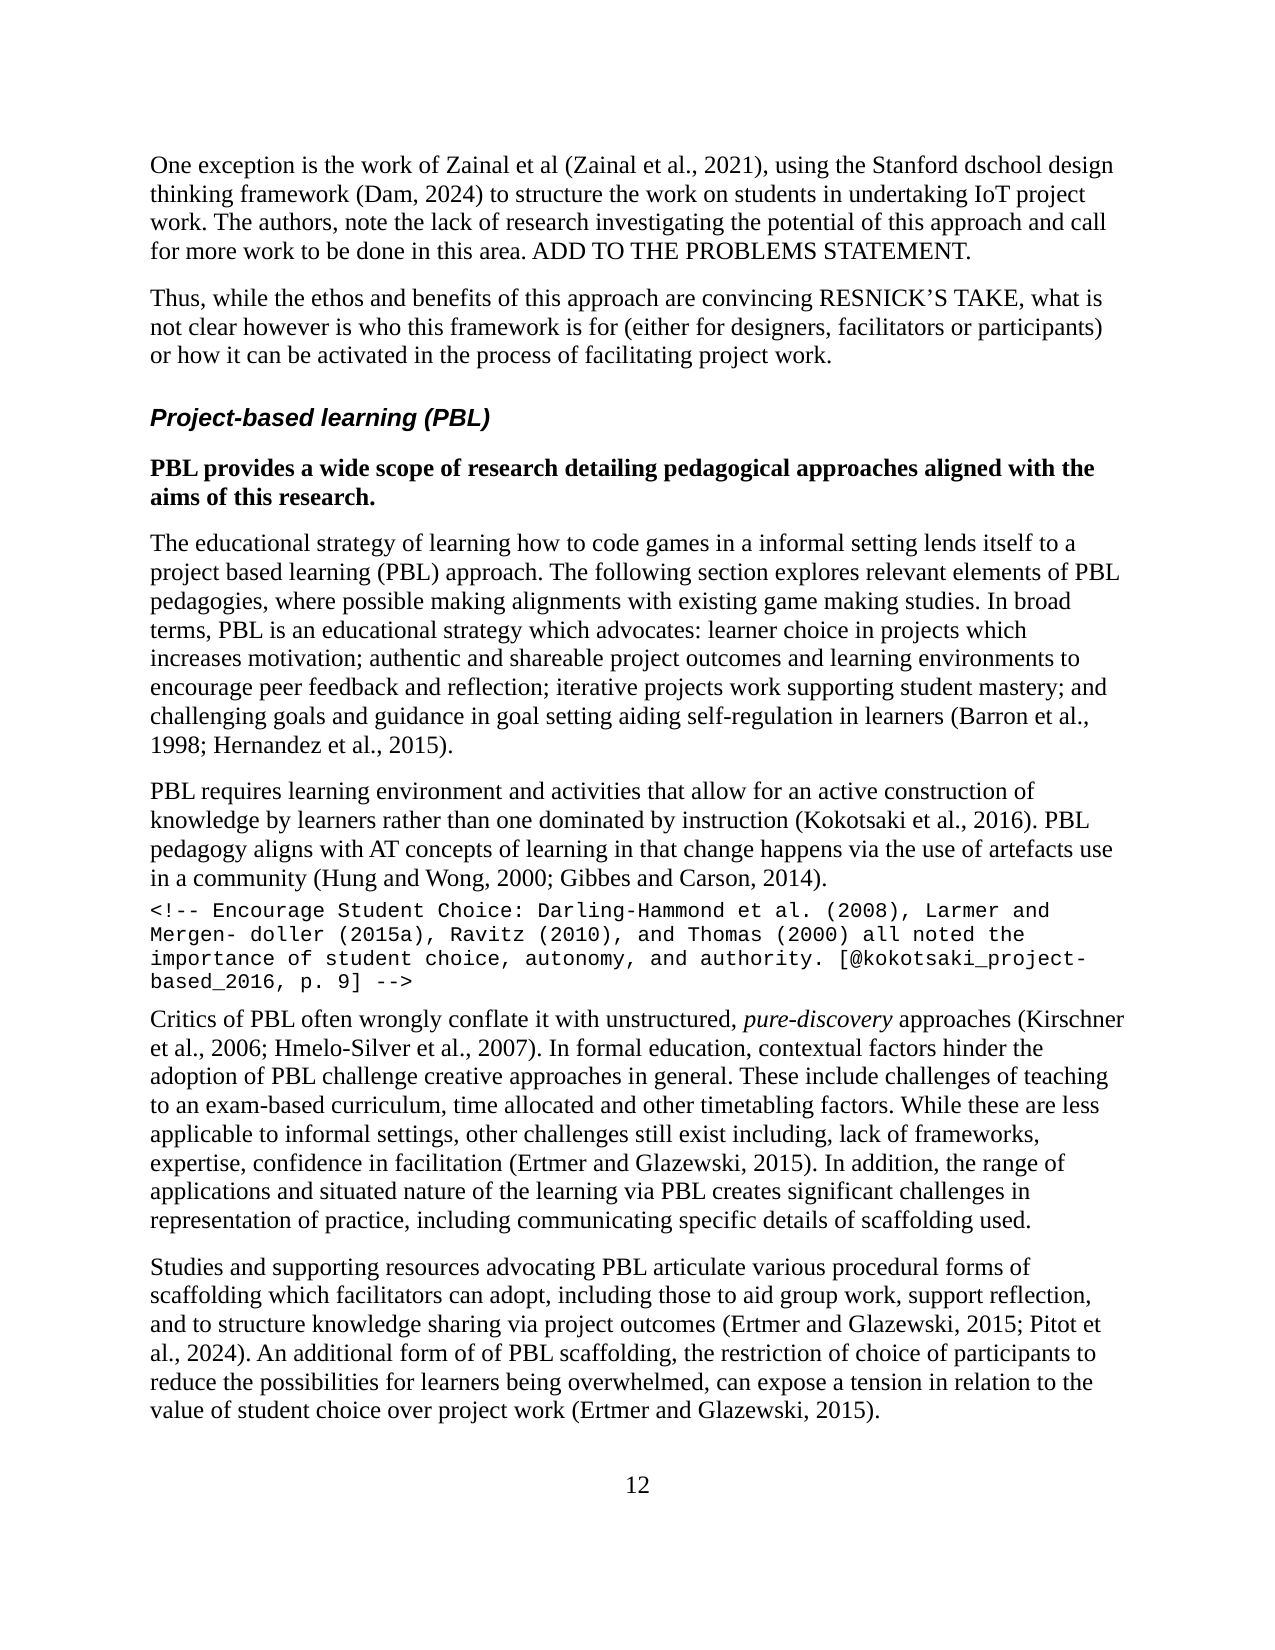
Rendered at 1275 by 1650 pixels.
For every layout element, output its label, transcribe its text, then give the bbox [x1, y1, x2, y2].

text Thus, while the ethos and benefits of this approach are convincing RESNICK’S TAKE, what is not clear however is who this framework is for (either for designers, facilitators or participants) or how it can be activated in the process of facilitating project work. [150, 283, 1125, 369]
text PBL provides a wide scope of research detailing pedagogical approaches aligned with the aims of this research. [150, 453, 1125, 511]
subtitle Project-based learning (PBL) [150, 403, 1125, 432]
text PBL requires learning environment and activities that allow for an active construction of knowledge by learners rather than one dominated by instruction (Kokotsaki et al., 2016). PBL pedagogy aligns with AT concepts of learning in that change happens via the use of artefacts use in a community (Hung and Wong, 2000; Gibbes and Carson, 2014). [150, 776, 1125, 891]
text <!-- Encourage Student Choice: Darling-Hammond et al. (2008), Larmer and Mergen- doller (2015a), Ravitz (2010), and Thomas (2000) all noted the importance of student choice, autonomy, and authority. [@kokotsaki_project-based_2016, p. 9] --> [150, 900, 1125, 995]
text Studies and supporting resources advocating PBL articulate various procedural forms of scaffolding which facilitators can adopt, including those to aid group work, support reflection, and to structure knowledge sharing via project outcomes (Ertmer and Glazewski, 2015; Pitot et al., 2024). An additional form of of PBL scaffolding, the restriction of choice of participants to reduce the possibilities for learners being overwhelmed, can expose a tension in relation to the value of student choice over project work (Ertmer and Glazewski, 2015). [150, 1252, 1125, 1424]
text One exception is the work of Zainal et al (Zainal et al., 2021), using the Stanford dschool design thinking framework (Dam, 2024) to structure the work on students in undertaking IoT project work. The authors, note the lack of research investigating the potential of this approach and call for more work to be done in this area. ADD TO THE PROBLEMS STATEMENT. [150, 150, 1125, 265]
text Critics of PBL often wrongly conflate it with unstructured, pure-discovery approaches (Kirschner et al., 2006; Hmelo-Silver et al., 2007). In formal education, contextual factors hinder the adoption of PBL challenge creative approaches in general. These include challenges of teaching to an exam-based curriculum, time allocated and other timetabling factors. While these are less applicable to informal settings, other challenges still exist including, lack of frameworks, expertise, confidence in facilitation (Ertmer and Glazewski, 2015). In addition, the range of applications and situated nature of the learning via PBL creates significant challenges in representation of practice, including communicating specific details of scaffolding used. [150, 1004, 1125, 1234]
text The educational strategy of learning how to code games in a informal setting lends itself to a project based learning (PBL) approach. The following section explores relevant elements of PBL pedagogies, where possible making alignments with existing game making studies. In broad terms, PBL is an educational strategy which advocates: learner choice in projects which increases motivation; authentic and shareable project outcomes and learning environments to encourage peer feedback and reflection; iterative projects work supporting student mastery; and challenging goals and guidance in goal setting aiding self-regulation in learners (Barron et al., 1998; Hernandez et al., 2015). [150, 528, 1125, 758]
